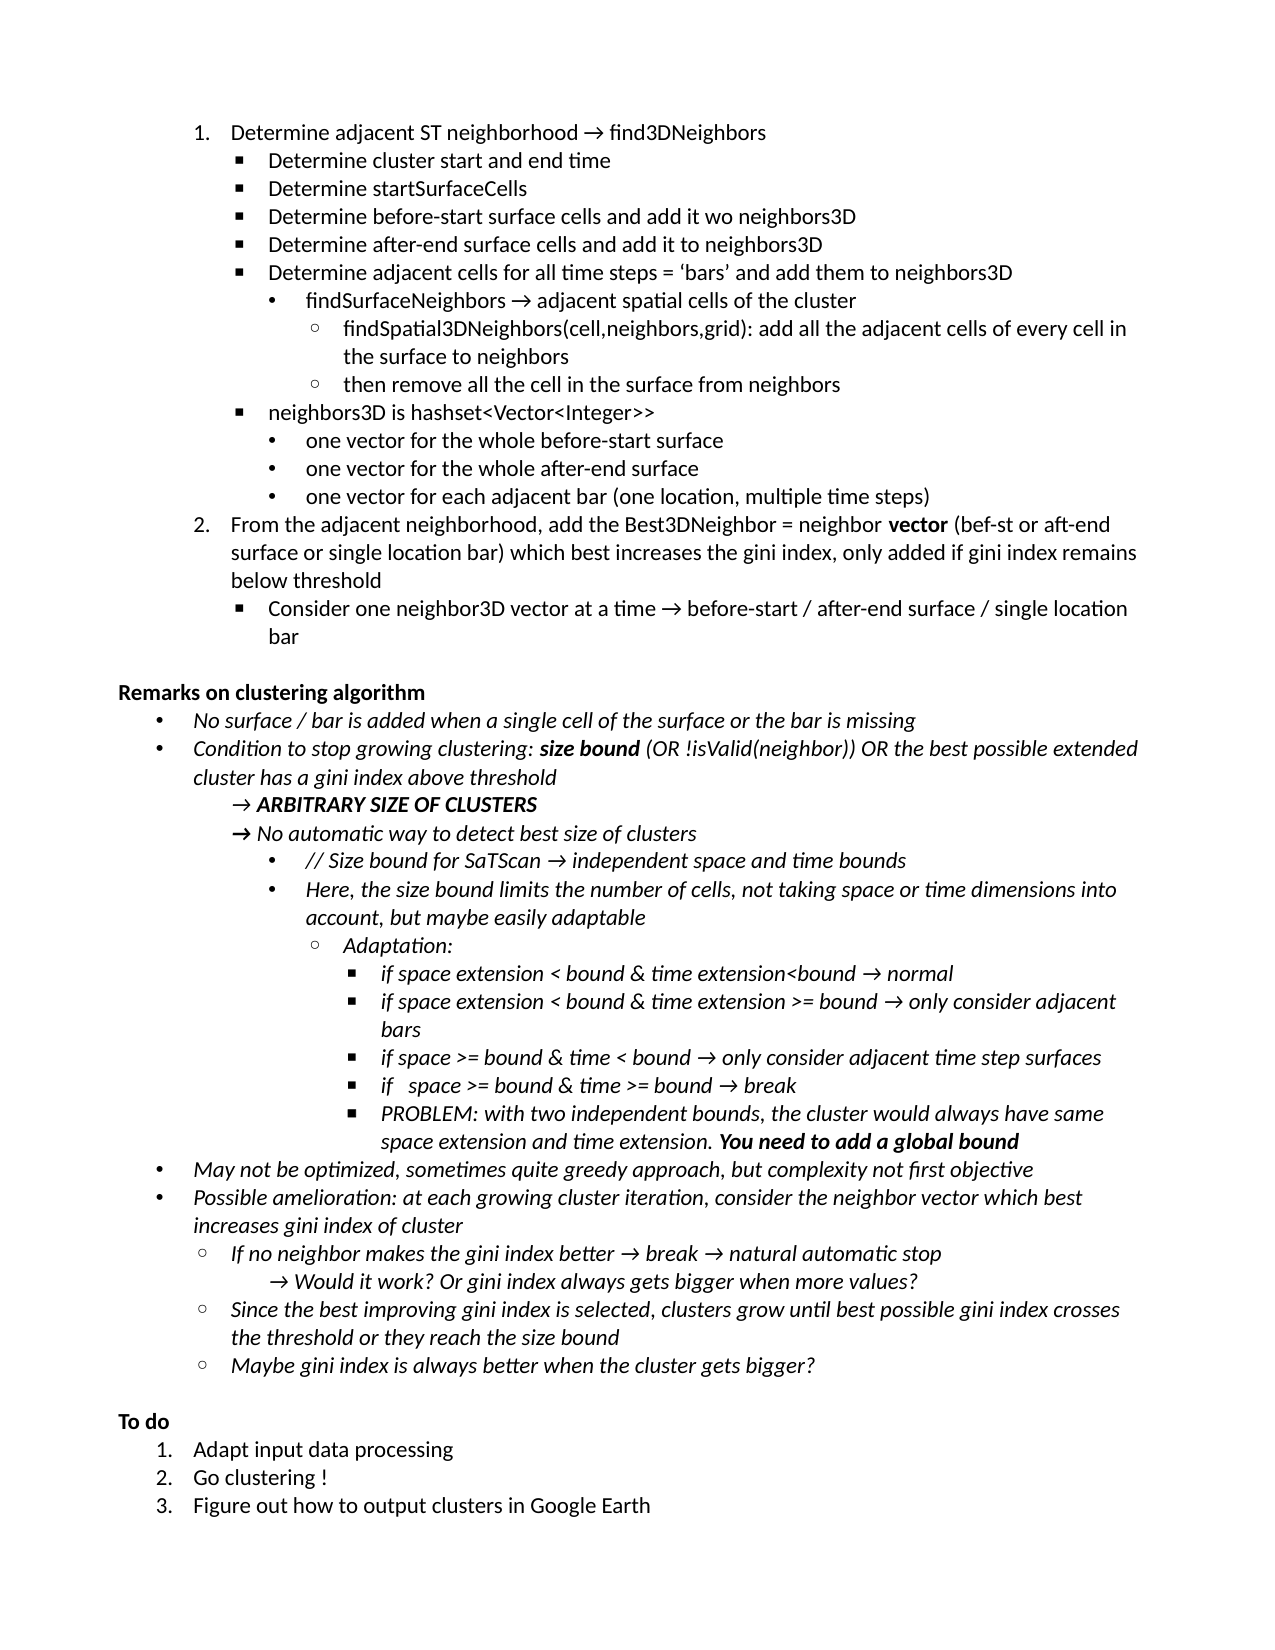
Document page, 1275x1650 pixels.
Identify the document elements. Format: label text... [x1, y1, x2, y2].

list Maybe gini index is always better when the cluster gets bigger? [193, 1351, 1157, 1379]
list Determine adjacent cells for all time steps = ‘bars’ and add them to neighbors3D [231, 258, 1157, 286]
list Since the best improving gini index is selected, clusters grow until best possible gini index crosses the threshold or they reach the size bound [193, 1295, 1157, 1351]
list Here, the size bound limits the number of cells, not taking space or time dimensions into account, but maybe easily adaptable [268, 875, 1157, 931]
text To do [118, 1407, 1157, 1435]
text Remarks on clustering algorithm [118, 678, 1157, 707]
list If no neighbor makes the gini index better → break → natural automatic stop [193, 1239, 1157, 1267]
list Determine after-end surface cells and add it to neighbors3D [231, 230, 1157, 258]
list PROBLEM: with two independent bounds, the cluster would always have same space extension and time extension. You need to add a global bound [343, 1099, 1157, 1155]
list Possible amelioration: at each growing cluster iteration, consider the neighbor vector which best increases gini index of cluster [156, 1183, 1157, 1239]
list findSurfaceNeighbors → adjacent spatial cells of the cluster [268, 286, 1157, 314]
list findSpatial3DNeighbors(cell,neighbors,grid): add all the adjacent cells of every cell in the surface to neighbors [306, 314, 1157, 370]
list one vector for the whole after-end surface [268, 454, 1157, 482]
list No surface / bar is added when a single cell of the surface or the bar is missing [156, 707, 1157, 734]
list one vector for the whole before-start surface [268, 426, 1157, 454]
list → ARBITRARY SIZE OF CLUSTERS [193, 791, 1157, 819]
list → Would it work? Or gini index always gets bigger when more values? [231, 1267, 1157, 1295]
list if space >= bound & time < bound → only consider adjacent time step surfaces [343, 1043, 1157, 1071]
list Determine before-start surface cells and add it wo neighbors3D [231, 202, 1157, 230]
list Condition to stop growing clustering: size bound (OR !isValid(neighbor)) OR the best possible extended cluster has a gini index above threshold [156, 734, 1157, 791]
list if space extension < bound & time extension >= bound → only consider adjacent bars [343, 987, 1157, 1043]
list // Size bound for SaTScan → independent space and time bounds [268, 847, 1157, 875]
list if space extension < bound & time extension<bound → normal [343, 959, 1157, 987]
list May not be optimized, sometimes quite greedy approach, but complexity not first objective [156, 1155, 1157, 1183]
list if space >= bound & time >= bound → break [343, 1071, 1157, 1099]
list Determine startSurfaceCells [231, 174, 1157, 202]
list neighbors3D is hashset<Vector<Integer>> [231, 398, 1157, 426]
list Determine adjacent ST neighborhood → find3DNeighbors [193, 118, 1157, 146]
list → No automatic way to detect best size of clusters [193, 819, 1157, 847]
list Consider one neighbor3D vector at a time → before-start / after-end surface / single location bar [231, 594, 1157, 651]
list Adaptation: [306, 931, 1157, 959]
list Adapt input data processing [156, 1435, 1157, 1463]
list Determine cluster start and end time [231, 146, 1157, 174]
list Figure out how to output clusters in Google Earth [156, 1491, 1157, 1519]
list then remove all the cell in the surface from neighbors [306, 370, 1157, 398]
list Go clustering ! [156, 1463, 1157, 1491]
list one vector for each adjacent bar (one location, multiple time steps) [268, 482, 1157, 510]
list From the adjacent neighborhood, add the Best3DNeighbor = neighbor vector (bef-st or aft-end surface or single location bar) which best increases the gini index, only added if gini index remains below threshold [193, 510, 1157, 594]
